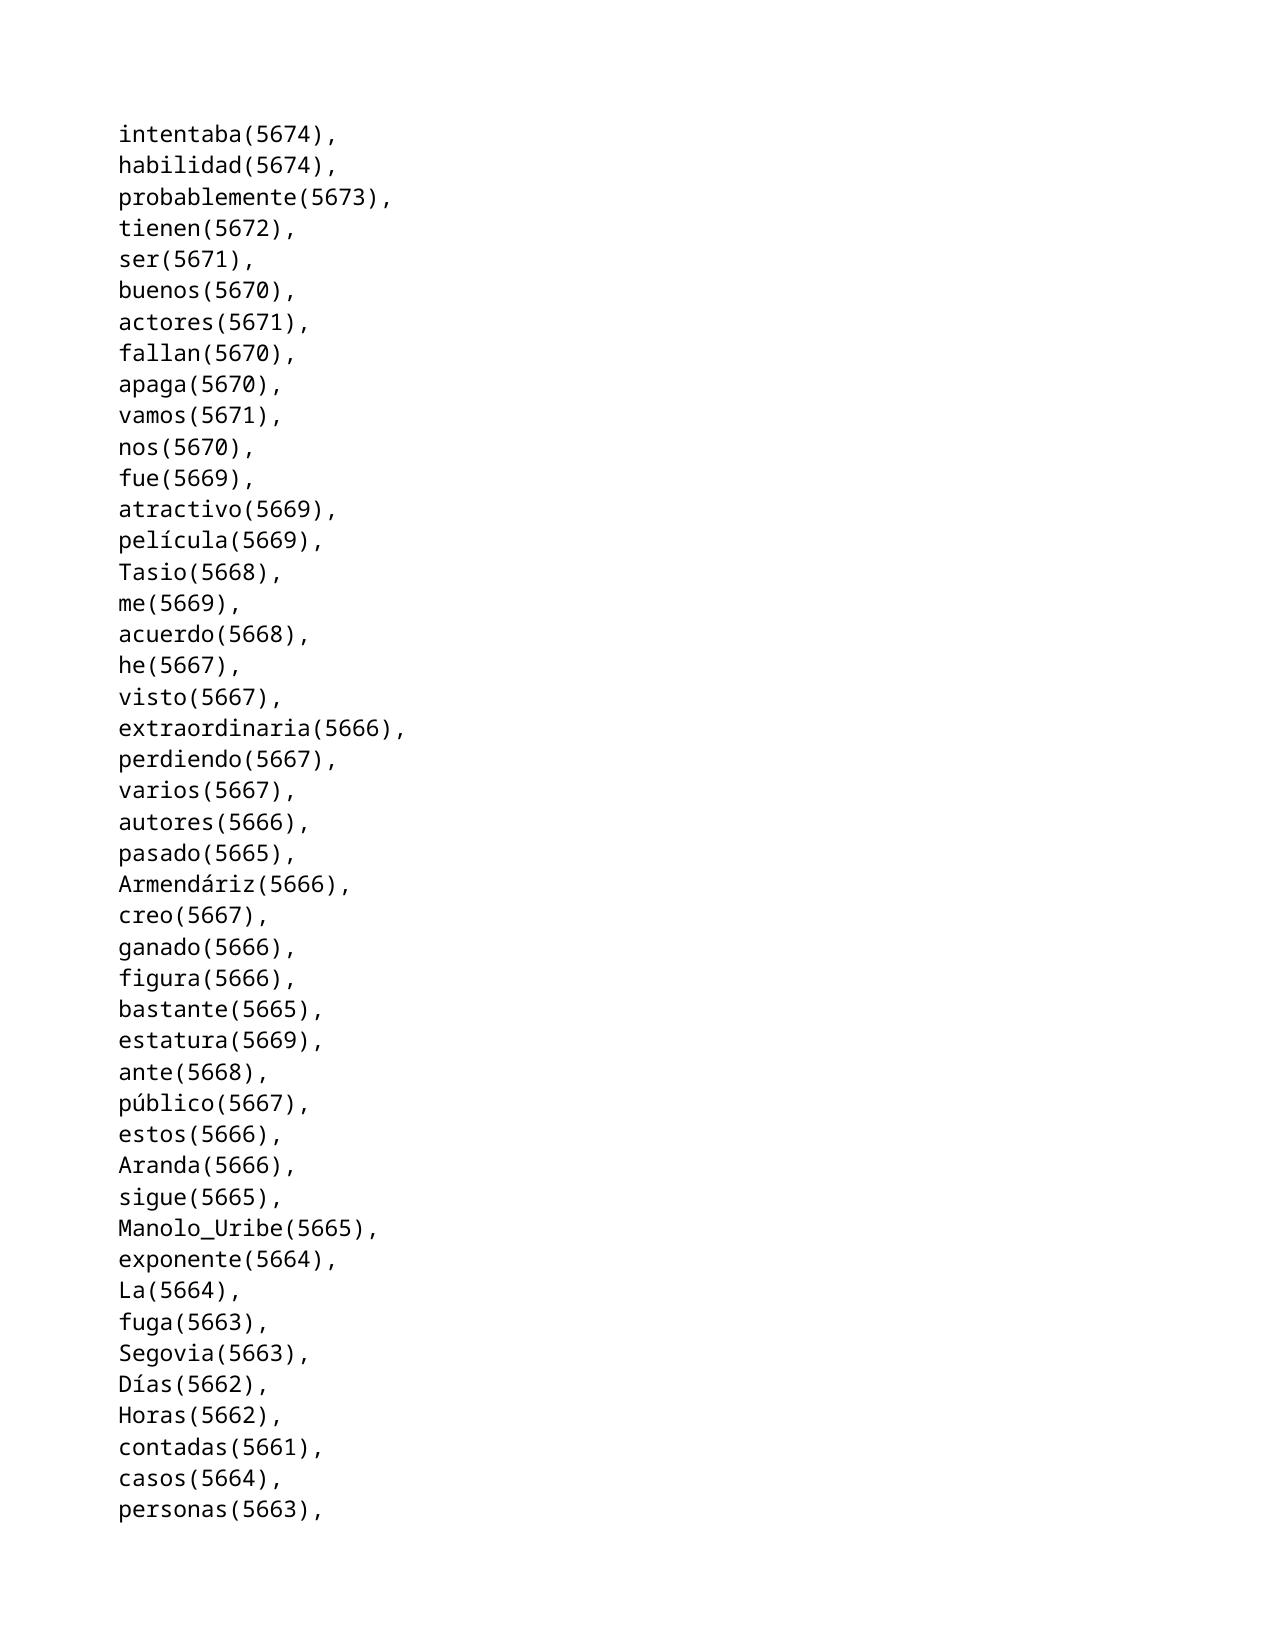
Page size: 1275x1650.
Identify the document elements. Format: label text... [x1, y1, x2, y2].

text casos(5664), [118, 1462, 1157, 1493]
text personas(5663), [118, 1493, 1157, 1524]
text bastante(5665), [118, 993, 1157, 1024]
text nos(5670), [118, 431, 1157, 462]
text público(5667), [118, 1087, 1157, 1118]
text contadas(5661), [118, 1431, 1157, 1462]
text estos(5666), [118, 1118, 1157, 1149]
text probablemente(5673), [118, 181, 1157, 212]
text Días(5662), [118, 1368, 1157, 1399]
text La(5664), [118, 1274, 1157, 1306]
text apaga(5670), [118, 368, 1157, 399]
text visto(5667), [118, 681, 1157, 712]
text atractivo(5669), [118, 493, 1157, 524]
text ante(5668), [118, 1056, 1157, 1087]
text ser(5671), [118, 243, 1157, 274]
text he(5667), [118, 649, 1157, 681]
text fuga(5663), [118, 1306, 1157, 1337]
text actores(5671), [118, 306, 1157, 337]
text sigue(5665), [118, 1181, 1157, 1212]
text me(5669), [118, 587, 1157, 618]
text estatura(5669), [118, 1024, 1157, 1056]
text pasado(5665), [118, 837, 1157, 868]
text Armendáriz(5666), [118, 868, 1157, 899]
text película(5669), [118, 524, 1157, 556]
text intentaba(5674), [118, 118, 1157, 149]
text fallan(5670), [118, 337, 1157, 368]
text tienen(5672), [118, 212, 1157, 243]
text Segovia(5663), [118, 1337, 1157, 1368]
text acuerdo(5668), [118, 618, 1157, 649]
text Horas(5662), [118, 1399, 1157, 1431]
text varios(5667), [118, 774, 1157, 806]
text buenos(5670), [118, 274, 1157, 306]
text Manolo_Uribe(5665), [118, 1212, 1157, 1243]
text habilidad(5674), [118, 149, 1157, 181]
text vamos(5671), [118, 399, 1157, 431]
text extraordinaria(5666), [118, 712, 1157, 743]
text exponente(5664), [118, 1243, 1157, 1274]
text ganado(5666), [118, 931, 1157, 962]
text perdiendo(5667), [118, 743, 1157, 774]
text autores(5666), [118, 806, 1157, 837]
text creo(5667), [118, 899, 1157, 931]
text Tasio(5668), [118, 556, 1157, 587]
text Aranda(5666), [118, 1149, 1157, 1181]
text figura(5666), [118, 962, 1157, 993]
text fue(5669), [118, 462, 1157, 493]
